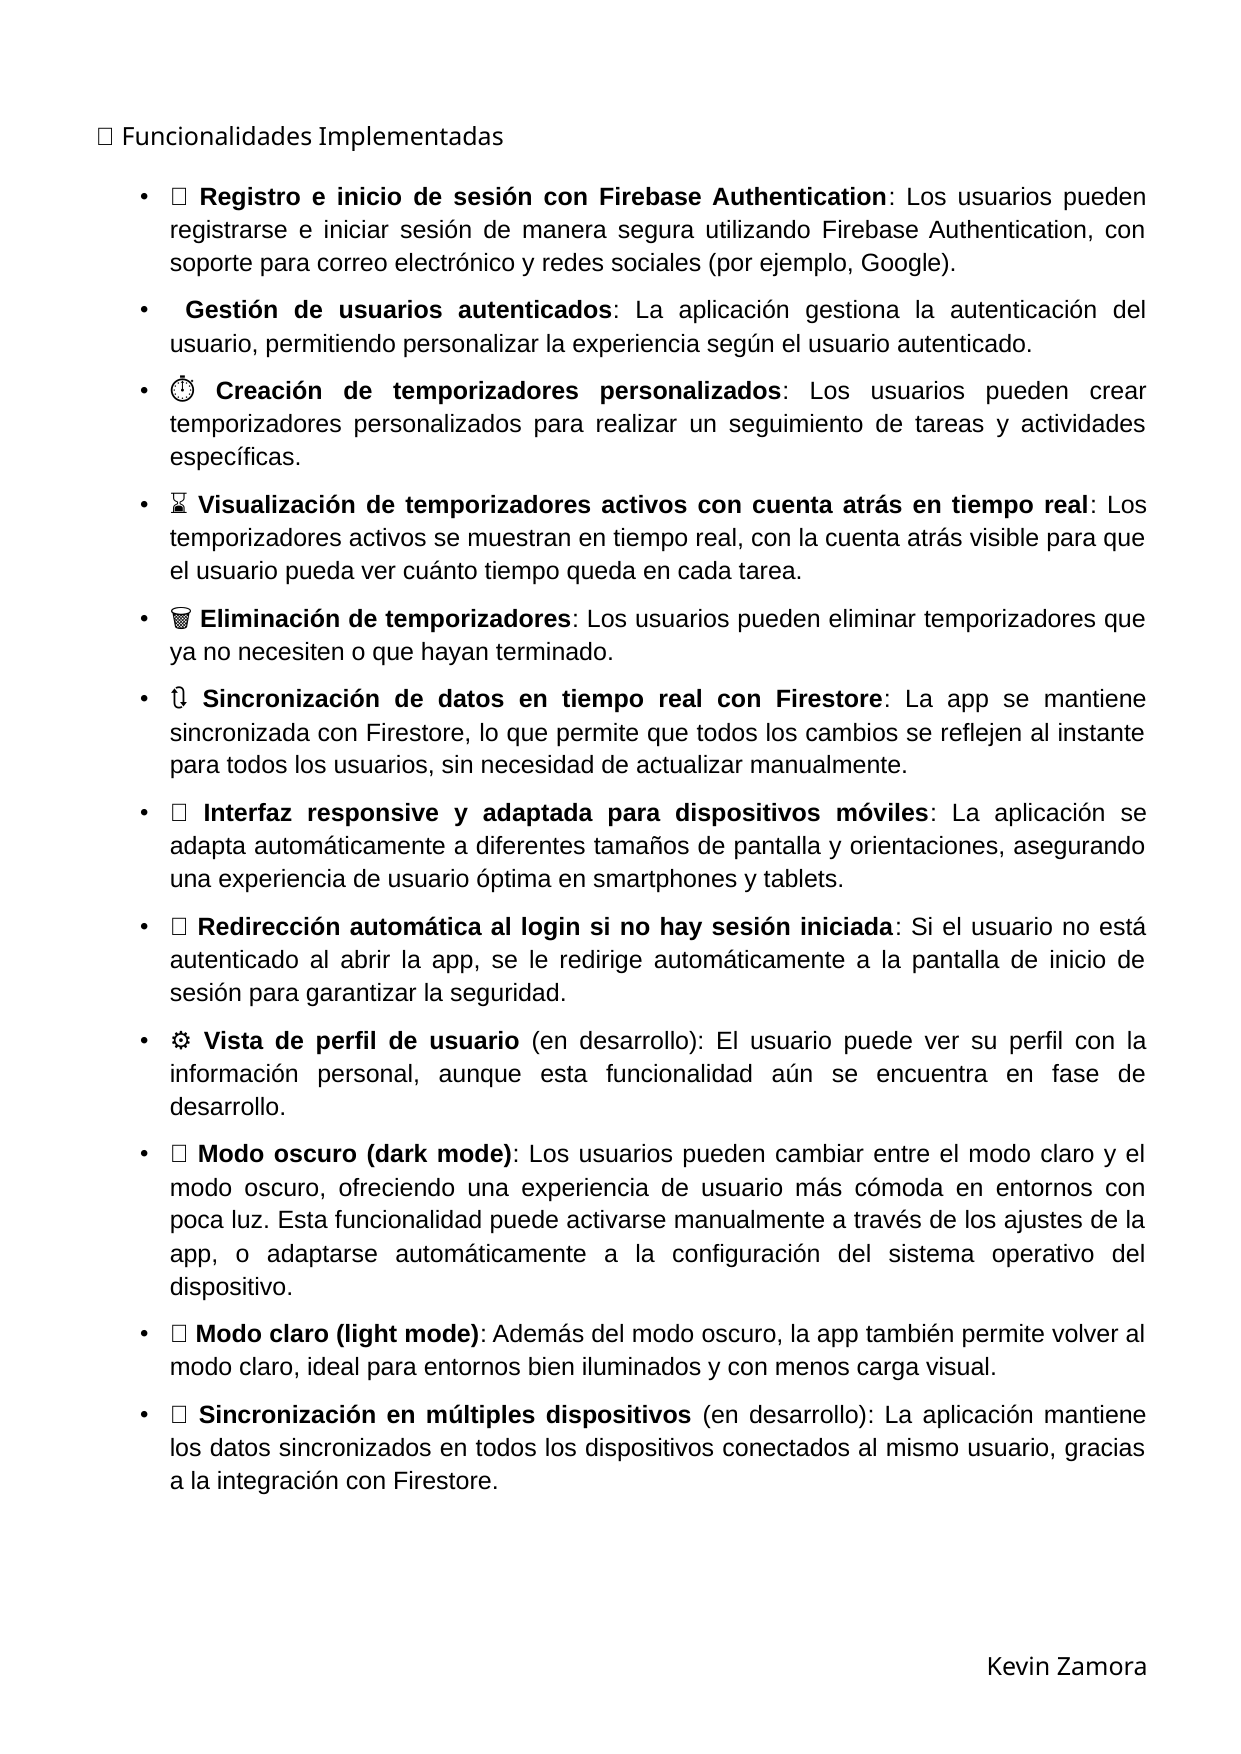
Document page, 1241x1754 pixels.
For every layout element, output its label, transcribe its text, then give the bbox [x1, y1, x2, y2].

list 🧑‍💼 Gestión de usuarios autenticados: La aplicación gestiona la autenticación del usuario, permitiendo personalizar la experiencia según el usuario autenticado. [140, 295, 1147, 357]
list 🌙 Modo oscuro (dark mode): Los usuarios pueden cambiar entre el modo claro y el modo oscuro, ofreciendo una experiencia de usuario más cómoda en entornos con poca luz. Esta funcionalidad puede activarse manualmente a través de los ajustes de la app, o adaptarse automáticamente a la configuración del sistema operativo del dispositivo. [140, 1139, 1147, 1300]
list 🌙 Modo claro (light mode): Además del modo oscuro, la app también permite volver al modo claro, ideal para entornos bien iluminados y con menos carga visual. [140, 1319, 1147, 1381]
list 🔃 Sincronización de datos en tiempo real con Firestore: La app se mantiene sincronizada con Firestore, lo que permite que todos los cambios se reflejen al instante para todos los usuarios, sin necesidad de actualizar manualmente. [140, 684, 1147, 779]
list 📱 Interfaz responsive y adaptada para dispositivos móviles: La aplicación se adapta automáticamente a diferentes tamaños de pantalla y orientaciones, asegurando una experiencia de usuario óptima en smartphones y tablets. [140, 798, 1147, 893]
list 🔔 Redirección automática al login si no hay sesión iniciada: Si el usuario no está autenticado al abrir la app, se le redirige automáticamente a la pantalla de inicio de sesión para garantizar la seguridad. [140, 912, 1147, 1007]
subtitle ✅ Funcionalidades Implementadas [96, 118, 1147, 152]
list 🗑️ Eliminación de temporizadores: Los usuarios pueden eliminar temporizadores que ya no necesiten o que hayan terminado. [140, 604, 1147, 666]
list ⚙️ Vista de perfil de usuario (en desarrollo): El usuario puede ver su perfil con la información personal, aunque esta funcionalidad aún se encuentra en fase de desarrollo. [140, 1026, 1147, 1121]
list ⌛ Visualización de temporizadores activos con cuenta atrás en tiempo real: Los temporizadores activos se muestran en tiempo real, con la cuenta atrás visible para que el usuario pueda ver cuánto tiempo queda en cada tarea. [140, 490, 1147, 585]
list ⏱️ Creación de temporizadores personalizados: Los usuarios pueden crear temporizadores personalizados para realizar un seguimiento de tareas y actividades específicas. [140, 376, 1147, 471]
list 🔐 Registro e inicio de sesión con Firebase Authentication: Los usuarios pueden registrarse e iniciar sesión de manera segura utilizando Firebase Authentication, con soporte para correo electrónico y redes sociales (por ejemplo, Google). [140, 182, 1147, 277]
list 🌐 Sincronización en múltiples dispositivos (en desarrollo): La aplicación mantiene los datos sincronizados en todos los dispositivos conectados al mismo usuario, gracias a la integración con Firestore. [140, 1400, 1147, 1495]
